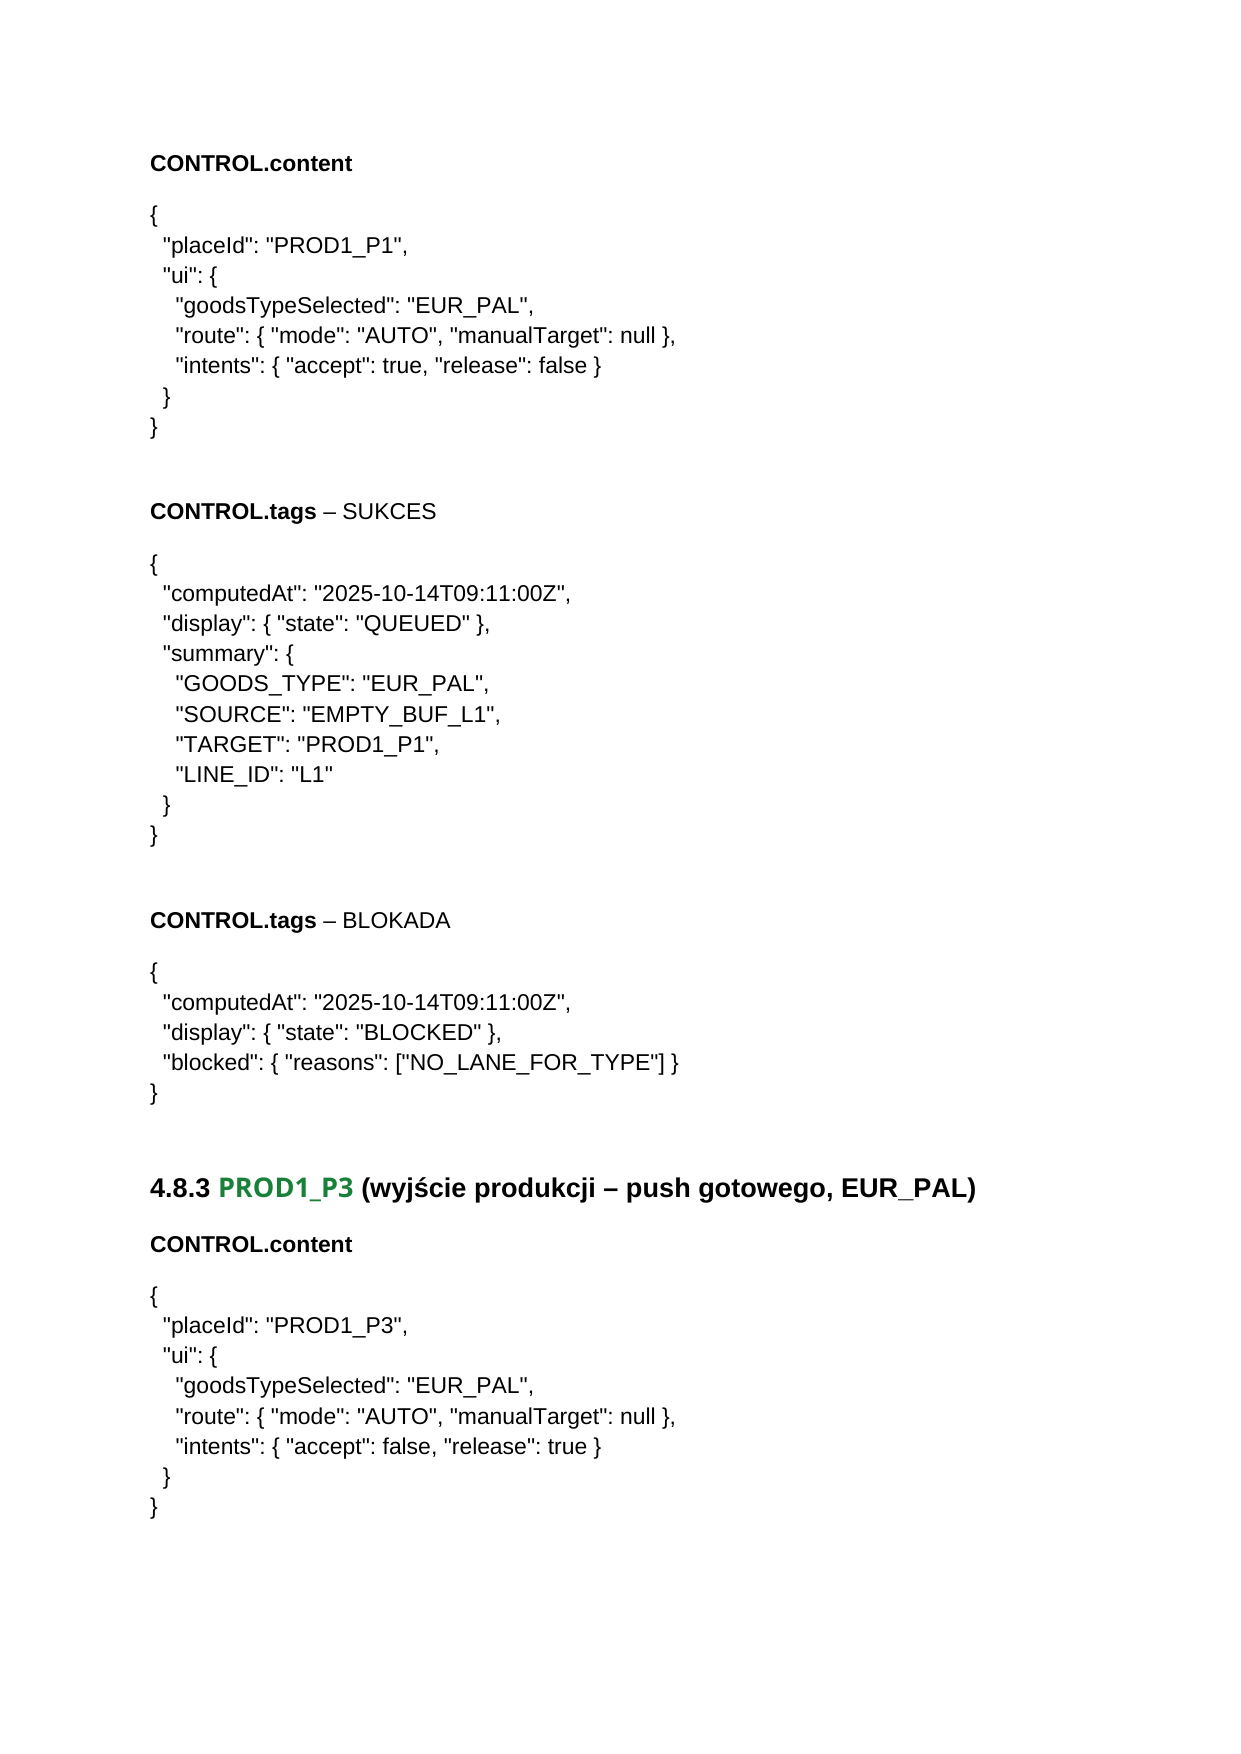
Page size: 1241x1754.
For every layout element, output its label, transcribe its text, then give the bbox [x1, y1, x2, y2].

text "route": { "mode": "AUTO", "manualTarget": null }, [150, 1403, 1090, 1429]
text { [150, 201, 1090, 228]
text "blocked": { "reasons": ["NO_LANE_FOR_TYPE"] } [150, 1049, 1090, 1075]
text { [150, 958, 1090, 984]
text } [150, 413, 1090, 439]
text "ui": { [150, 1342, 1090, 1369]
text "ui": { [150, 262, 1090, 288]
text "placeId": "PROD1_P1", [150, 232, 1090, 258]
text CONTROL.content [150, 150, 1090, 176]
text "goodsTypeSelected": "EUR_PAL", [150, 1372, 1090, 1399]
text } [150, 383, 1090, 409]
text "display": { "state": "QUEUED" }, [150, 610, 1090, 636]
subtitle 4.8.3 PROD1_P3 (wyjście produkcji – push gotowego, EUR_PAL) [150, 1169, 1090, 1206]
text "summary": { [150, 640, 1090, 667]
text "display": { "state": "BLOCKED" }, [150, 1019, 1090, 1045]
text } [150, 1493, 1090, 1520]
text { [150, 1282, 1090, 1308]
text "computedAt": "2025-10-14T09:11:00Z", [150, 988, 1090, 1015]
text CONTROL.tags – SUKCES [150, 498, 1090, 524]
text "placeId": "PROD1_P3", [150, 1312, 1090, 1338]
text "goodsTypeSelected": "EUR_PAL", [150, 292, 1090, 318]
text CONTROL.tags – BLOKADA [150, 907, 1090, 933]
text } [150, 821, 1090, 848]
text "TARGET": "PROD1_P1", [150, 731, 1090, 757]
text "intents": { "accept": true, "release": false } [150, 352, 1090, 379]
text } [150, 1079, 1090, 1105]
text CONTROL.content [150, 1231, 1090, 1257]
text "GOODS_TYPE": "EUR_PAL", [150, 670, 1090, 697]
text "computedAt": "2025-10-14T09:11:00Z", [150, 580, 1090, 606]
text "SOURCE": "EMPTY_BUF_L1", [150, 701, 1090, 727]
text "LINE_ID": "L1" [150, 761, 1090, 787]
text { [150, 549, 1090, 576]
text } [150, 791, 1090, 818]
text "route": { "mode": "AUTO", "manualTarget": null }, [150, 322, 1090, 348]
text "intents": { "accept": false, "release": true } [150, 1433, 1090, 1459]
text } [150, 1463, 1090, 1489]
